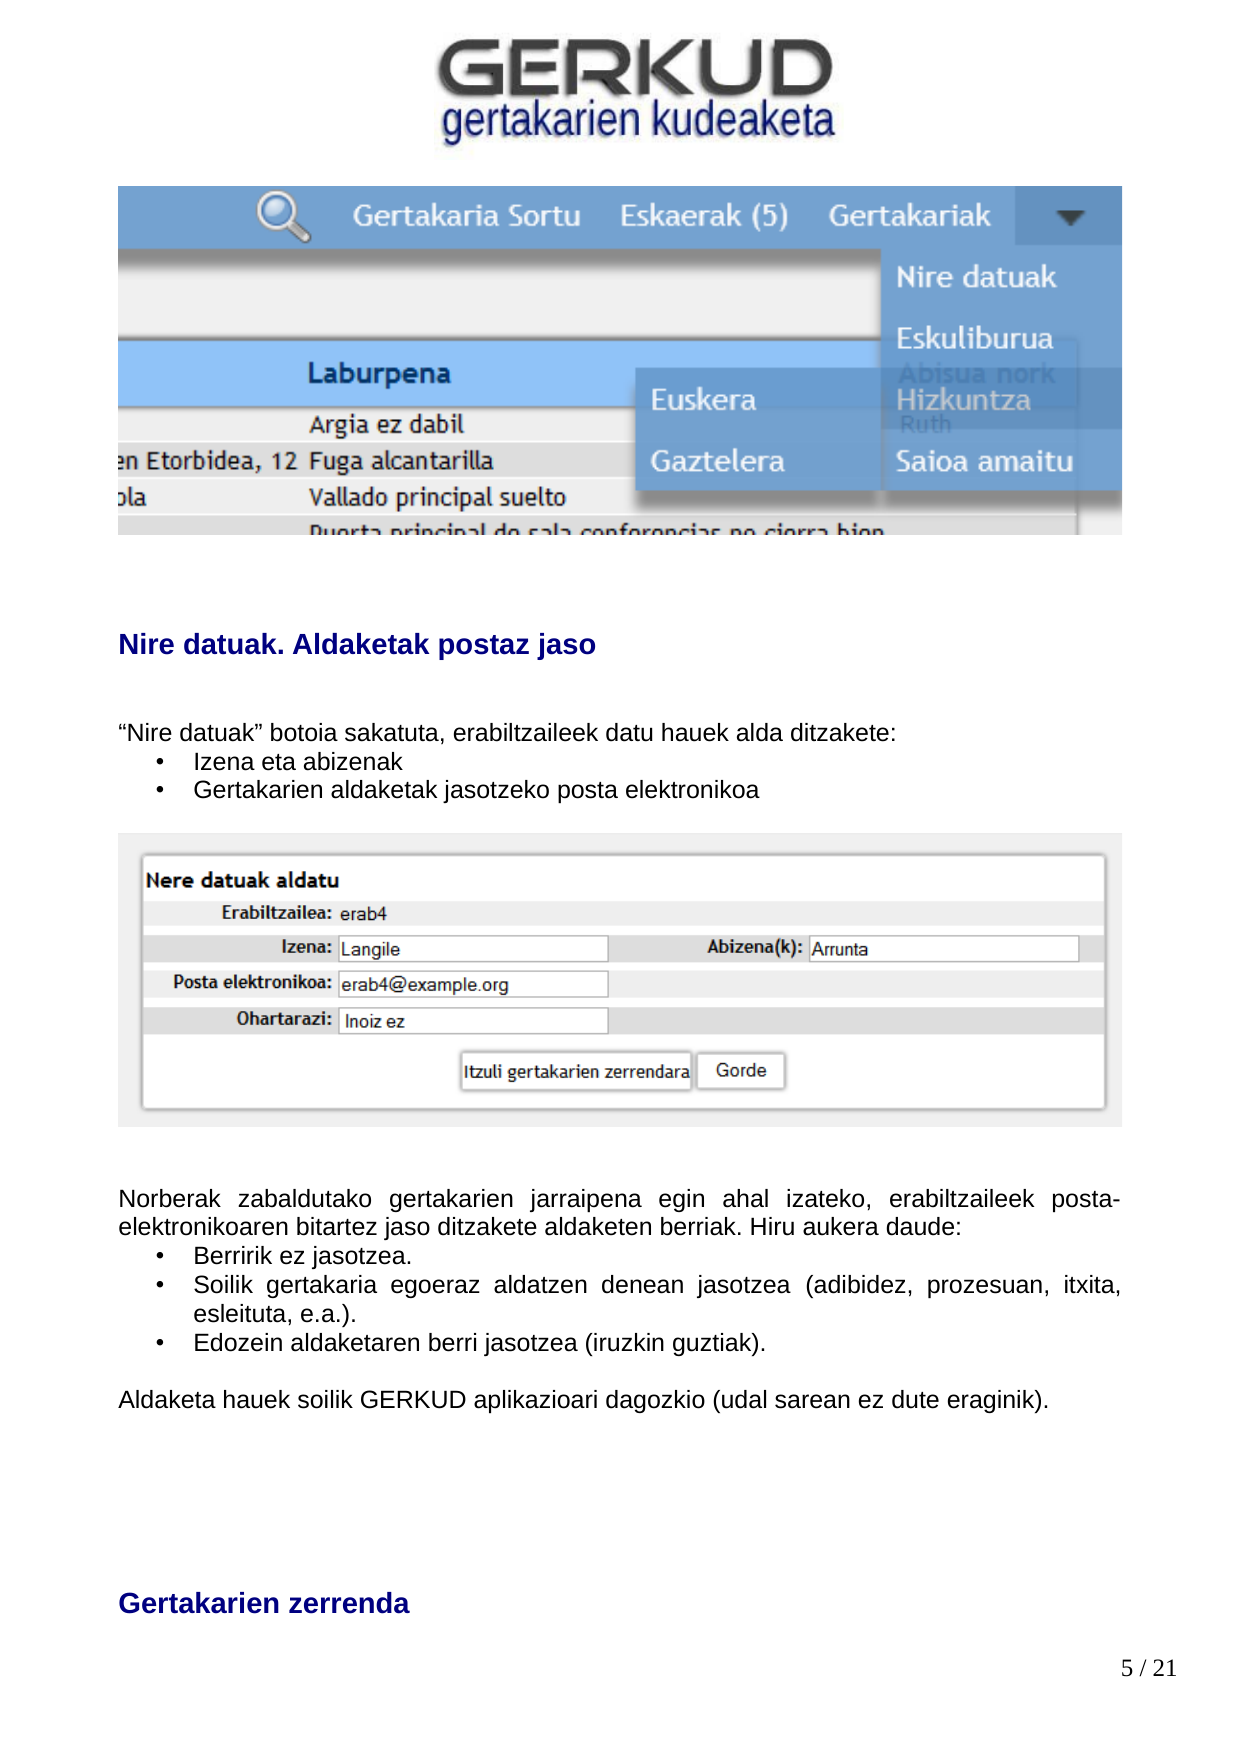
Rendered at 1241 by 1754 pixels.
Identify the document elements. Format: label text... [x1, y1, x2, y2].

text Aldaketa hauek soilik GERKUD aplikazioari dagozkio (udal sarean ez dute eraginik). [118, 1385, 1122, 1414]
list Izena eta abizenak [156, 747, 1122, 775]
subtitle Nire datuak. Aldaketak postaz jaso [118, 627, 1122, 660]
list Gertakarien aldaketak jasotzeko posta elektronikoa [156, 775, 1122, 804]
picture [118, 833, 1123, 1127]
picture [118, 186, 1123, 535]
picture [434, 23, 844, 160]
list Berririk ez jasotzea. [156, 1241, 1122, 1270]
list Edozein aldaketaren berri jasotzea (iruzkin guztiak). [156, 1328, 1122, 1356]
list Soilik gertakaria egoeraz aldatzen denean jasotzea (adibidez, prozesuan, itxita, esleituta, e.a.). [156, 1270, 1122, 1328]
subtitle Gertakarien zerrenda [118, 1586, 1122, 1620]
text Norberak zabaldutako gertakarien jarraipena egin ahal izateko, erabiltzaileek posta-elektronikoaren bitartez jaso ditzakete aldaketen berriak. Hiru aukera daude: [118, 1184, 1122, 1241]
text “Nire datuak” botoia sakatuta, erabiltzaileek datu hauek alda ditzakete: [118, 718, 1122, 747]
